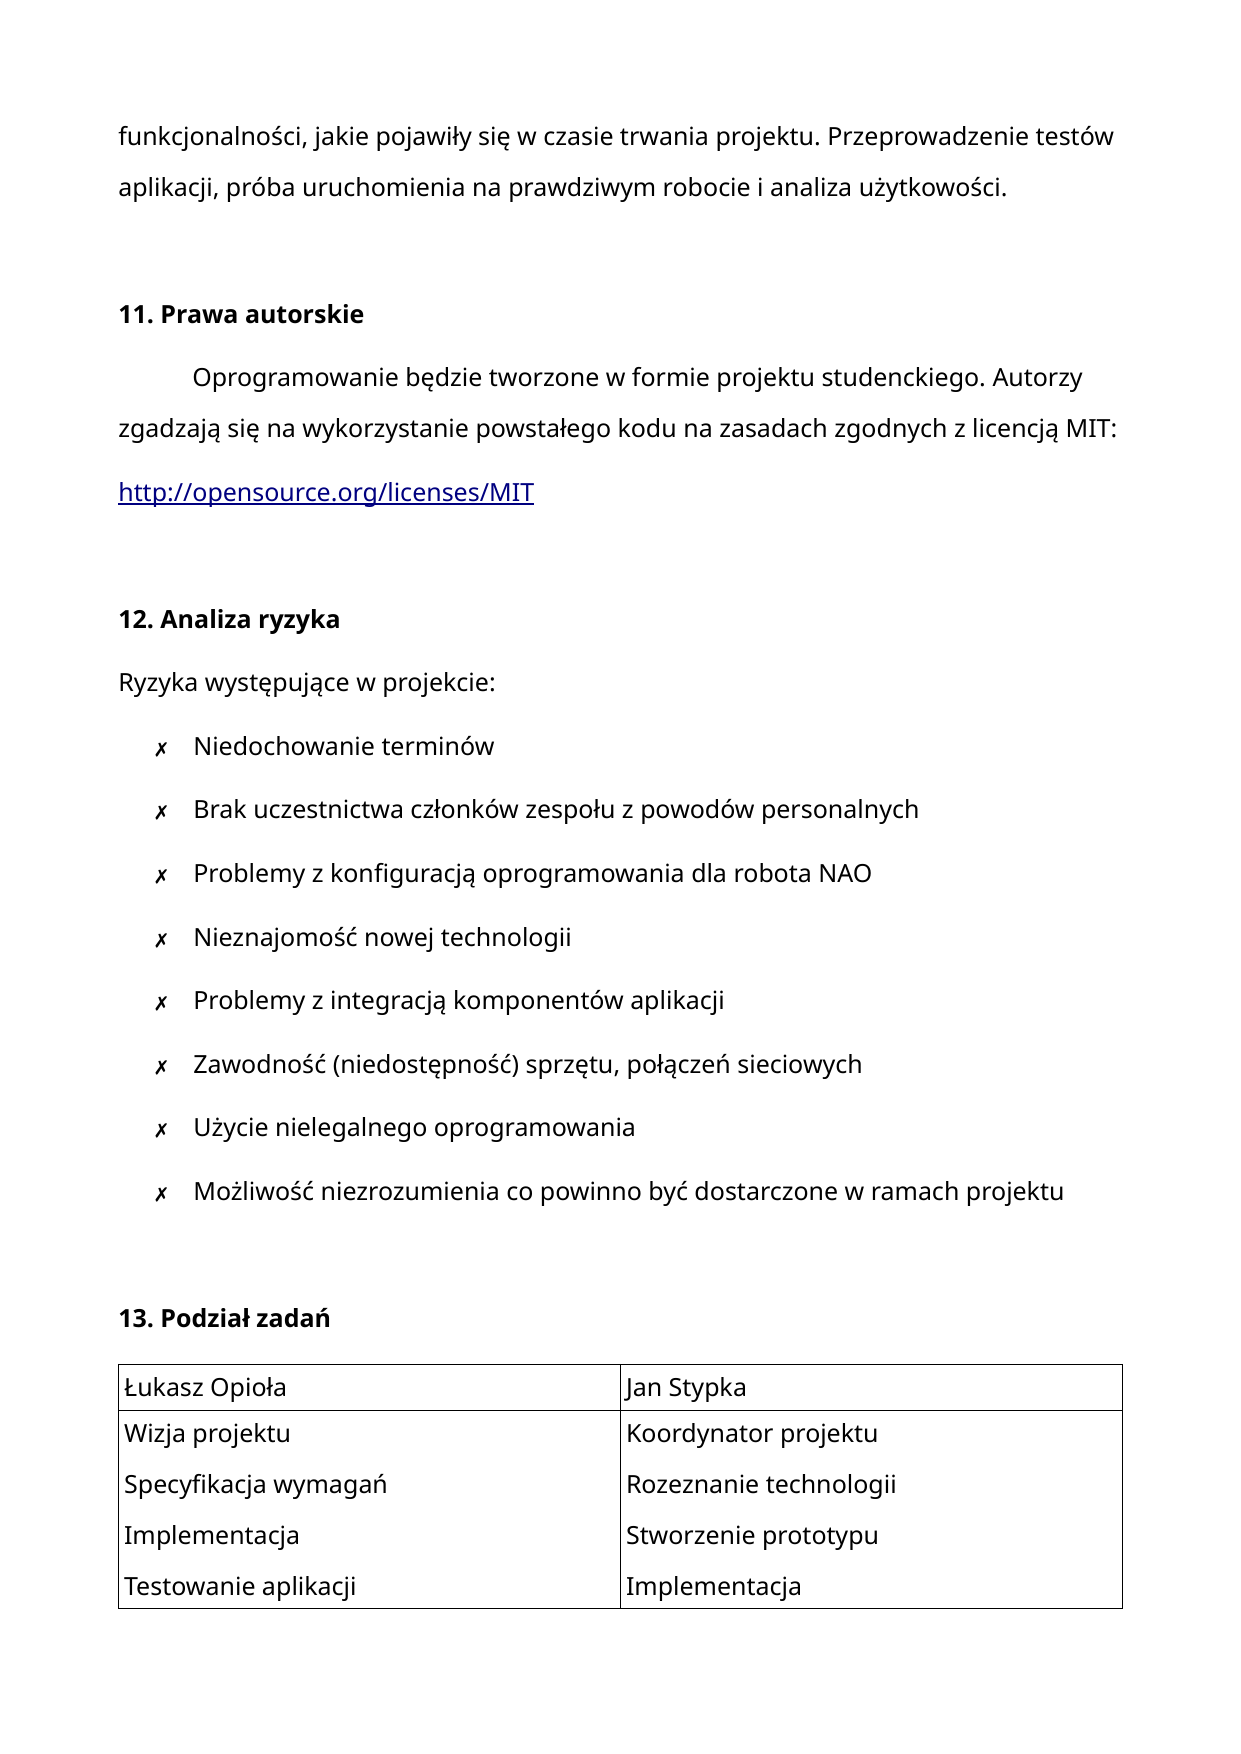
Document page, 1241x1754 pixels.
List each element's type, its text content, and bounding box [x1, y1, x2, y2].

text Ryzyka występujące w projekcie: [118, 665, 1122, 699]
text 11. Prawa autorskie [118, 296, 1122, 330]
text funkcjonalności, jakie pojawiły się w czasie trwania projektu. Przeprowadzenie testów aplikacji, próba uruchomienia na prawdziwym robocie i analiza użytkowości. [118, 118, 1122, 203]
list Możliwość niezrozumienia co powinno być dostarczone w ramach projektu [156, 1173, 1122, 1207]
list Problemy z konfiguracją oprogramowania dla robota NAO [156, 856, 1122, 890]
text 12. Analiza ryzyka [118, 601, 1122, 636]
text http://opensource.org/licenses/MIT [118, 474, 1122, 508]
table_cell Koordynator projektu Rozeznanie technologii Stworzenie prototypu Implementacja [621, 1411, 1122, 1608]
list Nieznajomość nowej technologii [156, 919, 1122, 953]
table_cell Wizja projektu Specyfikacja wymagań Implementacja Testowanie aplikacji [119, 1411, 620, 1608]
list Problemy z integracją komponentów aplikacji [156, 983, 1122, 1017]
list Użycie nielegalnego oprogramowania [156, 1110, 1122, 1144]
table_header Łukasz Opioła [119, 1365, 620, 1409]
text Oprogramowanie będzie tworzone w formie projektu studenckiego. Autorzy zgadzają się na wykorzystanie powstałego kodu na zasadach zgodnych z licencją MIT: [118, 360, 1122, 445]
list Zawodność (niedostępność) sprzętu, połączeń sieciowych [156, 1046, 1122, 1080]
text 13. Podział zadań [118, 1300, 1122, 1334]
list Brak uczestnictwa członków zespołu z powodów personalnych [156, 792, 1122, 826]
list Niedochowanie terminów [156, 728, 1122, 763]
table_header Jan Stypka [621, 1365, 1122, 1409]
